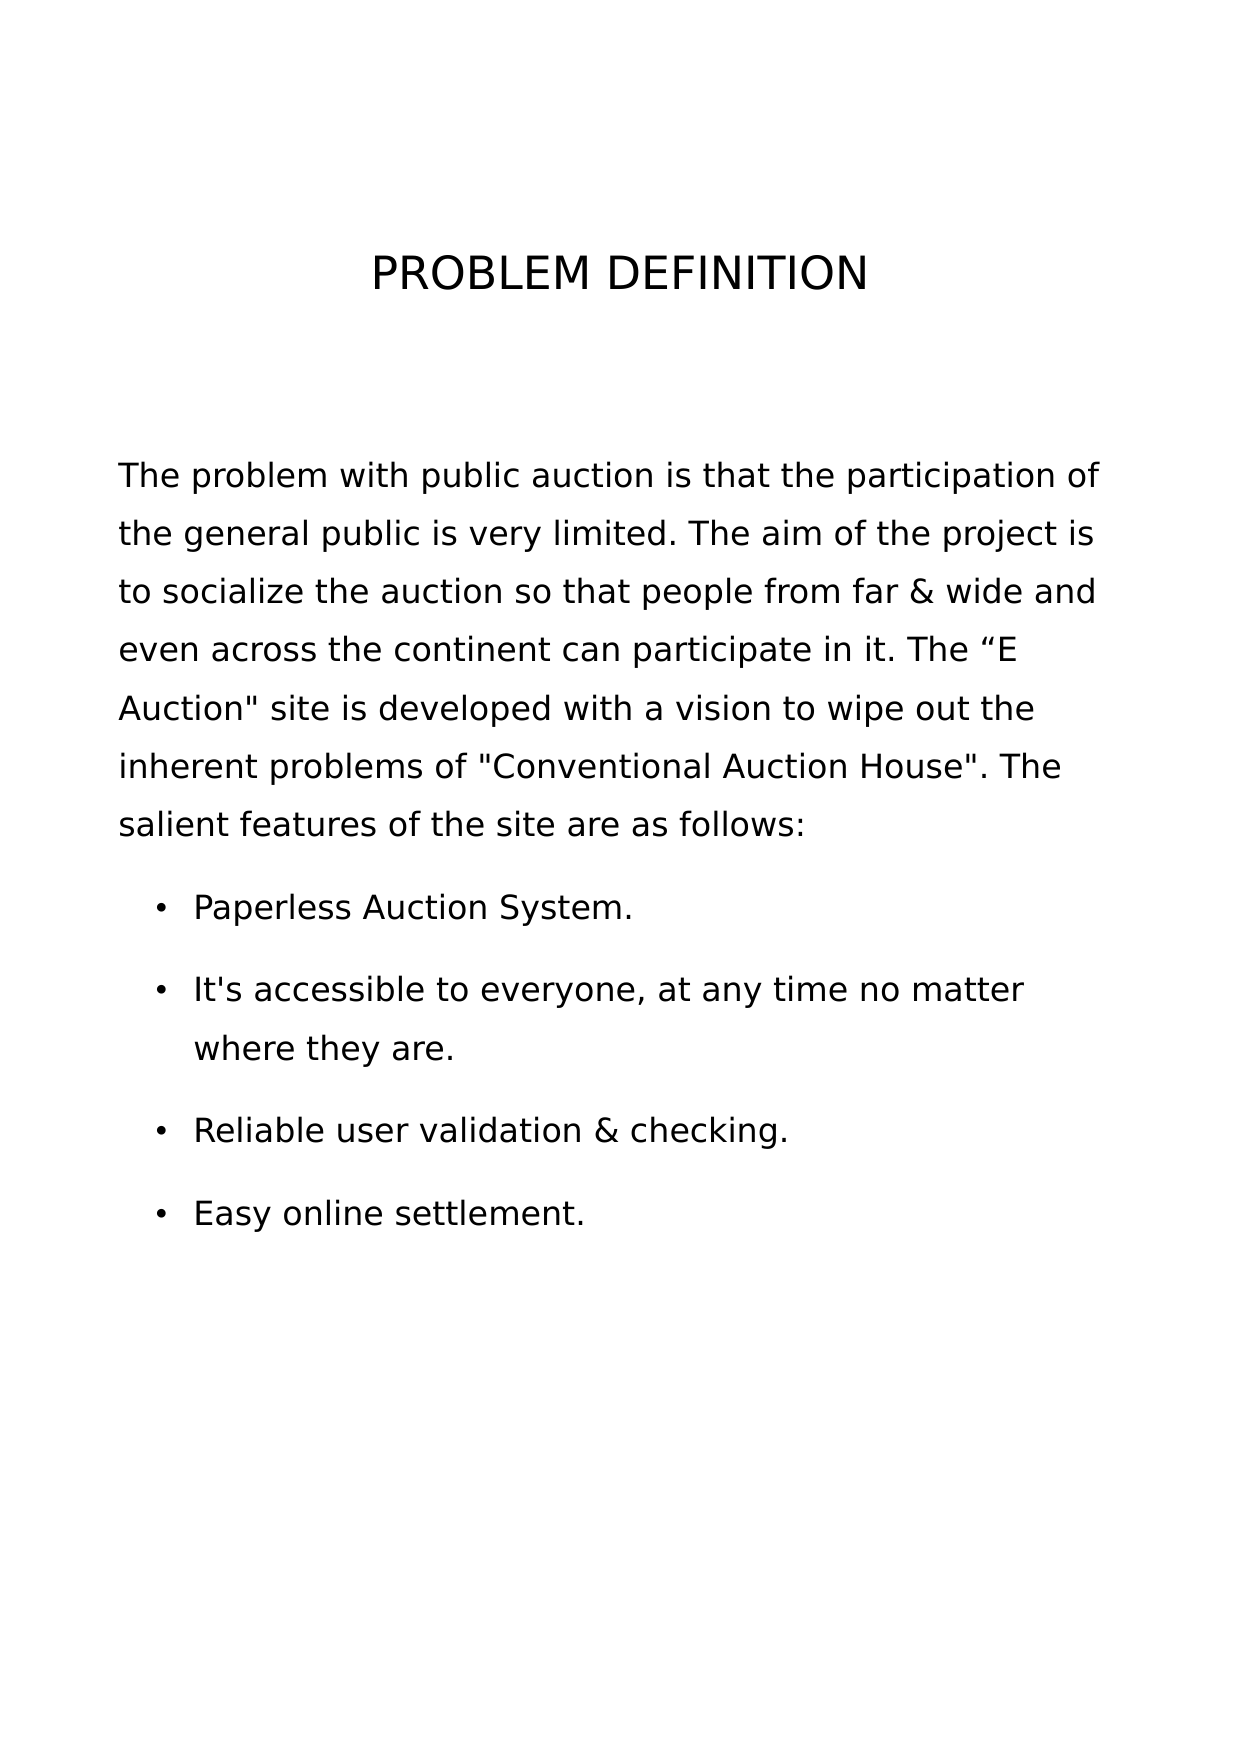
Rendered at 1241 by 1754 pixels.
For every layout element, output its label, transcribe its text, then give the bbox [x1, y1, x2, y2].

list Easy online settlement. [156, 1194, 1122, 1233]
text PROBLEM DEFINITION [118, 247, 1122, 300]
list It's accessible to everyone, at any time no matter where they are. [156, 971, 1122, 1068]
list Reliable user validation & checking. [156, 1112, 1122, 1151]
list Paperless Auction System. [156, 888, 1122, 927]
text The problem with public auction is that the participation of the general public is very limited. The aim of the project is to socialize the auction so that people from far & wide and even across the continent can participate in it. The “E Auction" site is developed with a vision to wipe out the inherent problems of "Conventional Auction House". The salient features of the site are as follows: [118, 456, 1122, 844]
